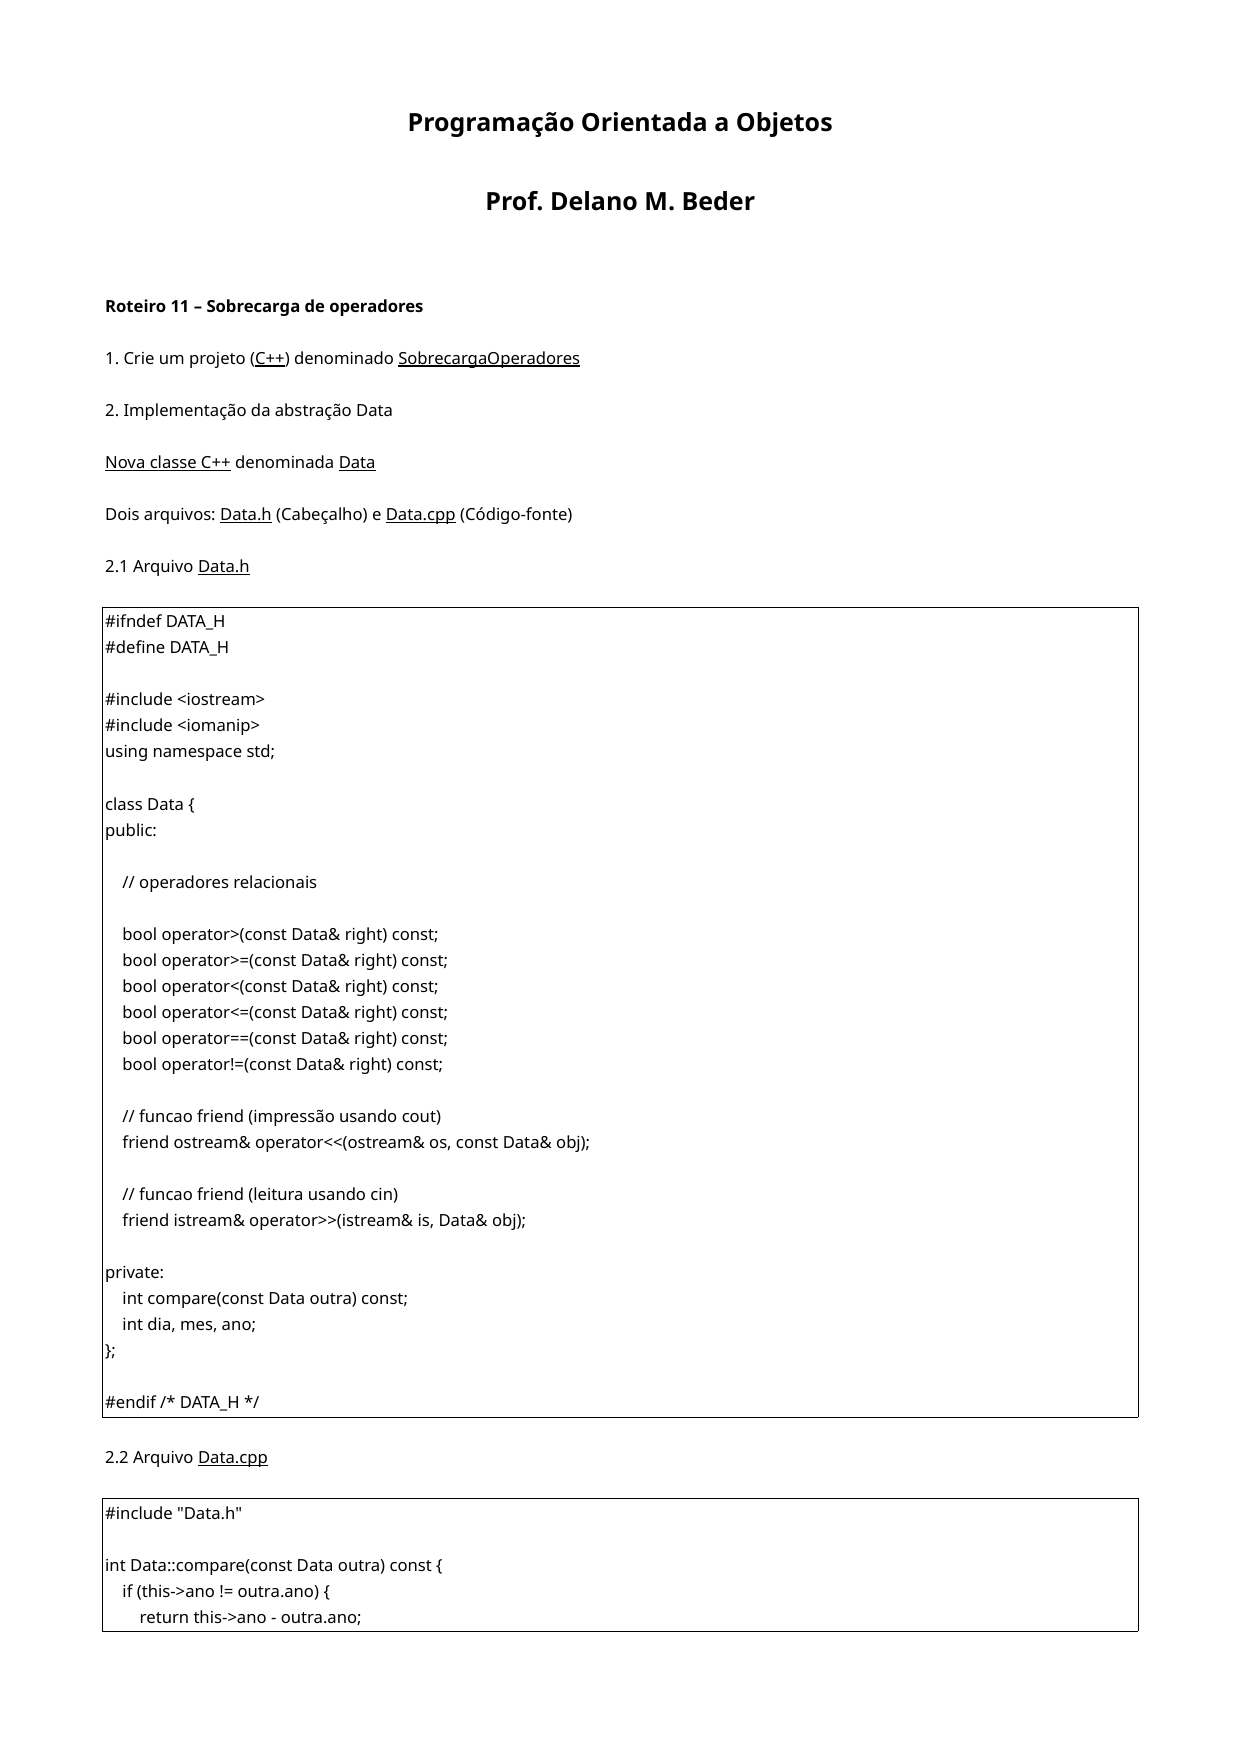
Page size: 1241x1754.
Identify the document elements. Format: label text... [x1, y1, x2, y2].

text Dois arquivos: Data.h (Cabeçalho) e Data.cpp (Código-fonte) [105, 503, 1135, 525]
text 2. Implementação da abstração Data [105, 398, 1135, 421]
text bool operator>=(const Data& right) const; [103, 945, 1138, 971]
text bool operator<(const Data& right) const; [103, 971, 1138, 997]
text bool operator<=(const Data& right) const; [103, 997, 1138, 1023]
text #include <iomanip> [103, 711, 1138, 737]
text int dia, mes, ano; [103, 1310, 1138, 1336]
text int Data::compare(const Data outra) const { [103, 1550, 1138, 1576]
text 1. Crie um projeto (C++) denominado SobrecargaOperadores [105, 346, 1135, 369]
text bool operator!=(const Data& right) const; [103, 1049, 1138, 1075]
text int compare(const Data outra) const; [103, 1284, 1138, 1309]
text if (this->ano != outra.ano) { [103, 1576, 1138, 1602]
text public: [103, 815, 1138, 841]
text #include <iostream> [103, 685, 1138, 711]
text private: [103, 1258, 1138, 1283]
text friend ostream& operator<<(ostream& os, const Data& obj); [103, 1128, 1138, 1153]
text using namespace std; [103, 737, 1138, 763]
text }; [103, 1336, 1138, 1362]
text // funcao friend (leitura usando cin) [103, 1180, 1138, 1205]
text #ifndef DATA_H [103, 608, 1138, 632]
text 2.2 Arquivo Data.cpp [105, 1446, 1135, 1469]
text Programação Orientada a Objetos [105, 105, 1135, 139]
text #include "Data.h" [103, 1499, 1138, 1524]
text // funcao friend (impressão usando cout) [103, 1102, 1138, 1127]
text #define DATA_H [103, 633, 1138, 658]
text Prof. Delano M. Beder [105, 183, 1135, 217]
text 2.1 Arquivo Data.h [105, 555, 1135, 577]
text bool operator>(const Data& right) const; [103, 919, 1138, 945]
text bool operator==(const Data& right) const; [103, 1023, 1138, 1049]
text Nova classe C++ denominada Data [105, 424, 1135, 473]
text // operadores relacionais [103, 867, 1138, 893]
text #endif /* DATA_H */ [103, 1388, 1138, 1417]
text Roteiro 11 – Sobrecarga de operadores [105, 294, 1135, 317]
text class Data { [103, 789, 1138, 815]
text friend istream& operator>>(istream& is, Data& obj); [103, 1206, 1138, 1231]
text return this->ano - outra.ano; [103, 1602, 1138, 1631]
